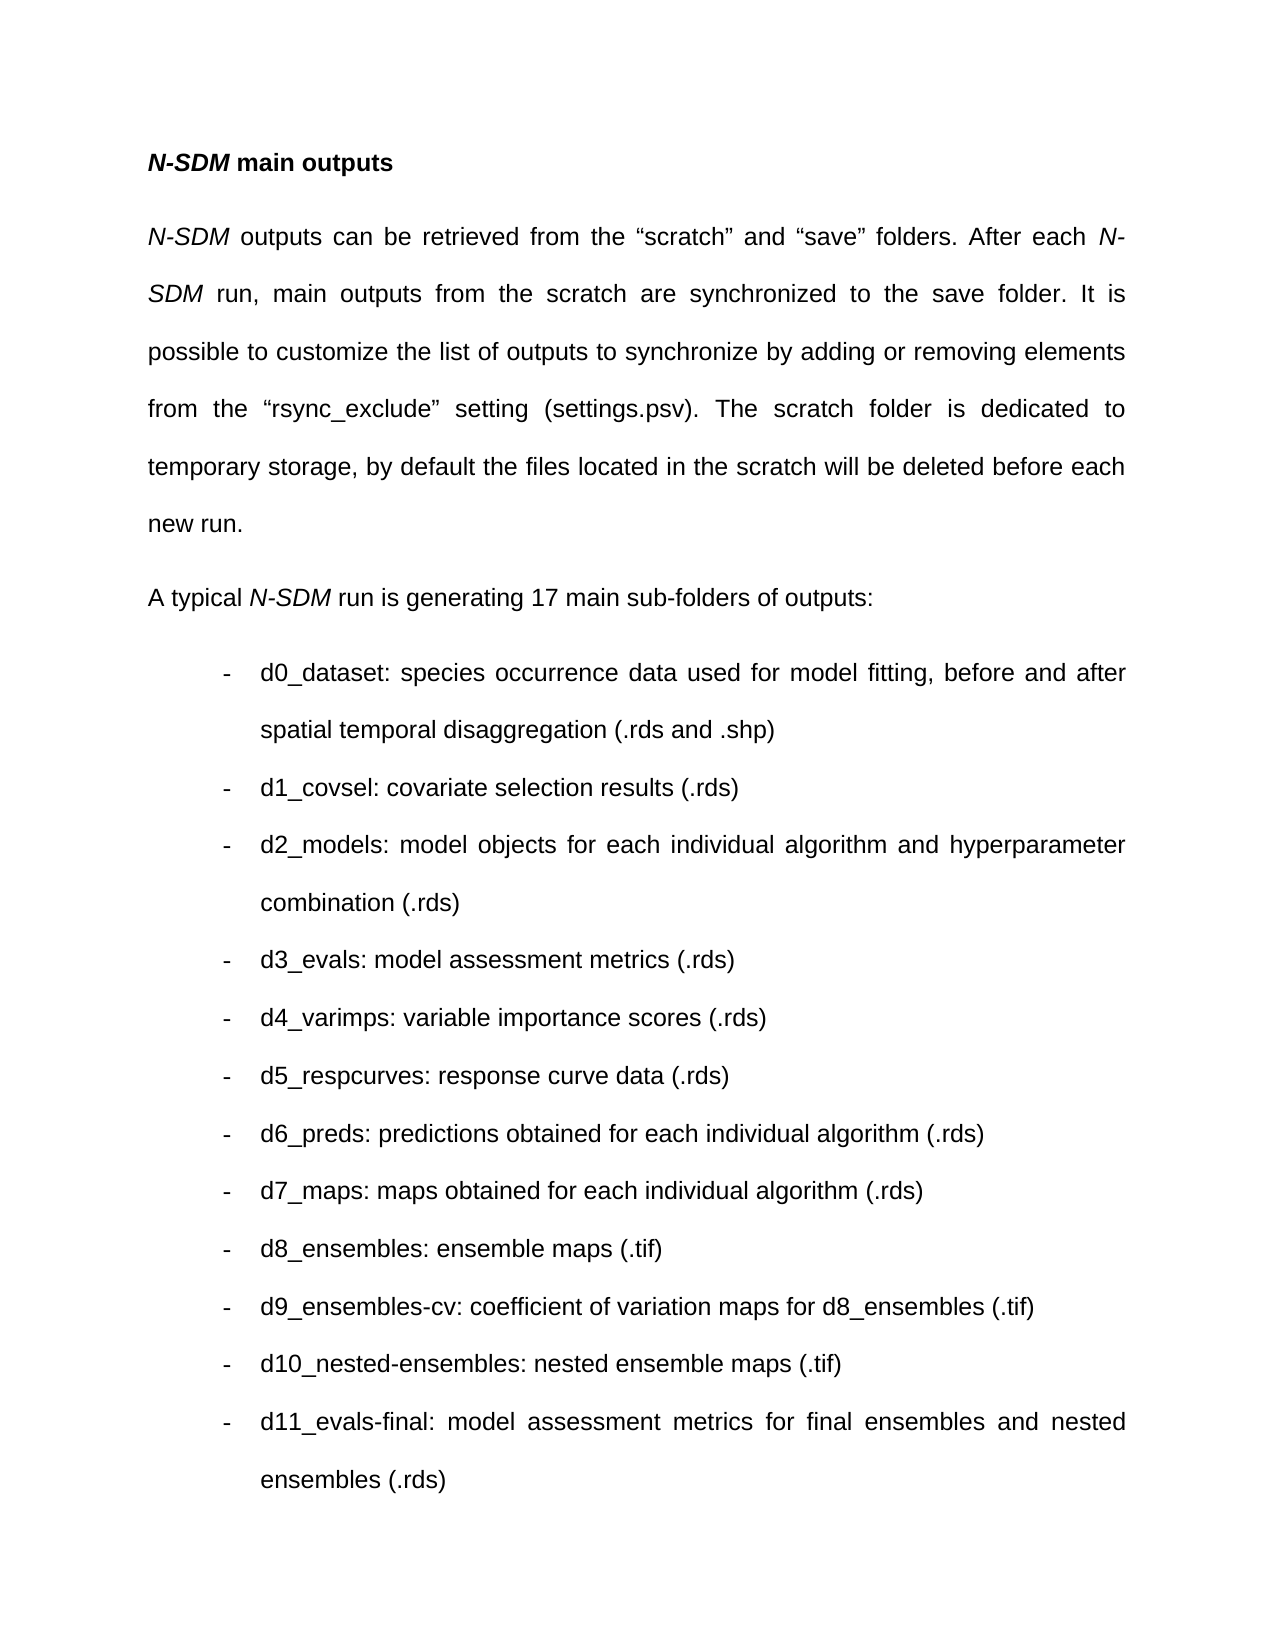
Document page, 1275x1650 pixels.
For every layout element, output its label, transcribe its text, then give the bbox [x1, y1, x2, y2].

list d8_ensembles: ensemble maps (.tif) [223, 1234, 1127, 1263]
text A typical N-SDM run is generating 17 main sub-folders of outputs: [148, 583, 1127, 612]
list d10_nested-ensembles: nested ensemble maps (.tif) [223, 1349, 1127, 1378]
list d4_varimps: variable importance scores (.rds) [223, 1003, 1127, 1032]
text N-SDM main outputs [148, 148, 1127, 176]
list d0_dataset: species occurrence data used for model fitting, before and after spatial temporal disaggregation (.rds and .shp) [223, 658, 1127, 744]
list d5_respcurves: response curve data (.rds) [223, 1061, 1127, 1090]
list d6_preds: predictions obtained for each individual algorithm (.rds) [223, 1119, 1127, 1147]
list d7_maps: maps obtained for each individual algorithm (.rds) [223, 1176, 1127, 1205]
list d11_evals-final: model assessment metrics for final ensembles and nested ensembles (.rds) [223, 1407, 1127, 1493]
list d9_ensembles-cv: coefficient of variation maps for d8_ensembles (.tif) [223, 1292, 1127, 1321]
list d3_evals: model assessment metrics (.rds) [223, 946, 1127, 974]
text N-SDM outputs can be retrieved from the “scratch” and “save” folders. After each N-SDM run, main outputs from the scratch are synchronized to the save folder. It is possible to customize the list of outputs to synchronize by adding or removing elements from the “rsync_exclude” setting (settings.psv). The scratch folder is dedicated to temporary storage, by default the files located in the scratch will be deleted before each new run. [148, 222, 1127, 538]
list d2_models: model objects for each individual algorithm and hyperparameter combination (.rds) [223, 830, 1127, 917]
list d1_covsel: covariate selection results (.rds) [223, 773, 1127, 802]
